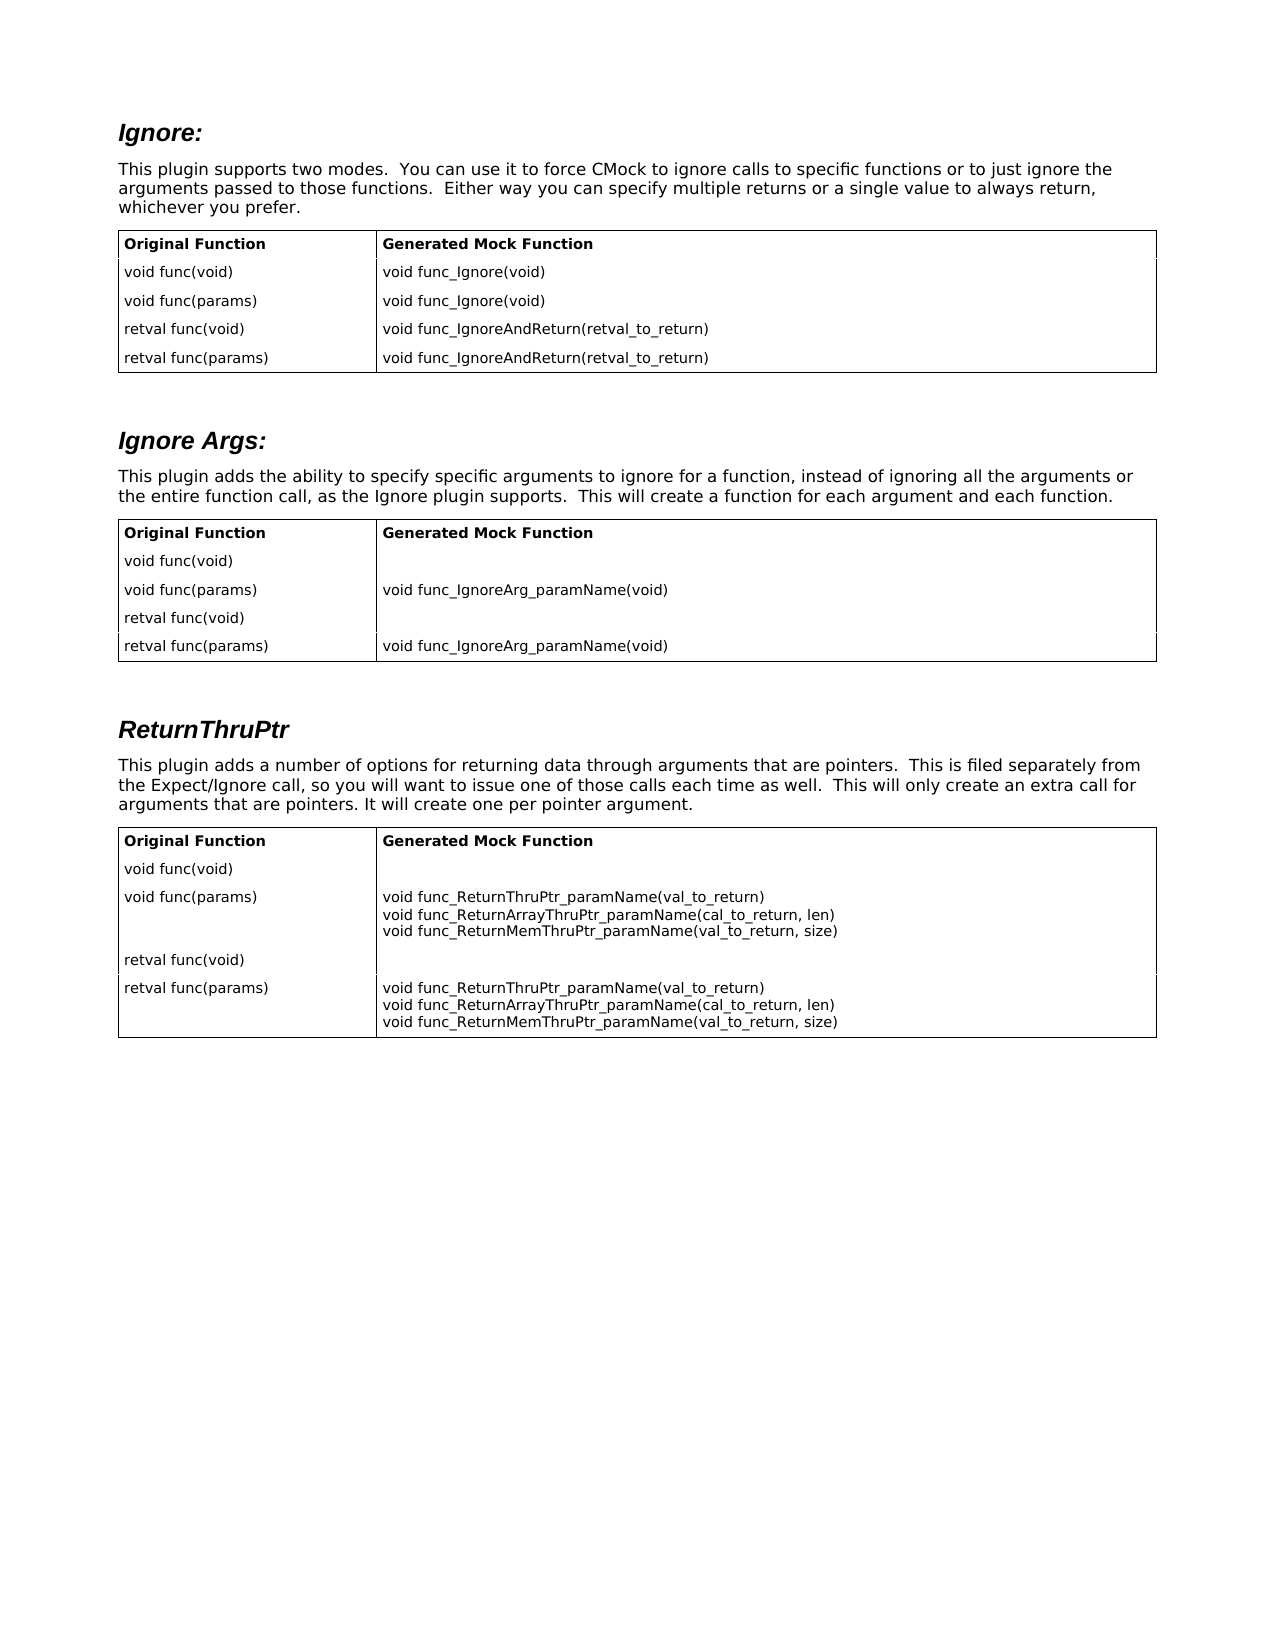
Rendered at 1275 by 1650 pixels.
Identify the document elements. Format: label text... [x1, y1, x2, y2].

table_cell void func(params) [119, 576, 376, 604]
table_header Original Function [119, 520, 376, 547]
table_header Generated Mock Function [377, 520, 1156, 547]
table_cell void func_IgnoreArg_paramName(void) [377, 576, 1156, 604]
text This plugin adds a number of options for returning data through arguments that are pointers. This is filed separately from the Expect/Ignore call, so you will want to issue one of those calls each time as well. This will only create an extra call for arguments that are pointers. It will create one per pointer argument. [118, 756, 1157, 814]
table_cell void func_IgnoreAndReturn(retval_to_return) [377, 344, 1156, 372]
subtitle Ignore: [118, 118, 1157, 147]
table_cell retval func(params) [119, 633, 376, 661]
table_cell [377, 604, 1156, 632]
table_cell void func_IgnoreArg_paramName(void) [377, 633, 1156, 661]
table_cell void func_Ignore(void) [377, 259, 1156, 287]
table_header Generated Mock Function [377, 231, 1156, 258]
table_cell retval func(void) [119, 315, 376, 344]
text This plugin supports two modes. You can use it to force CMock to ignore calls to specific functions or to just ignore the arguments passed to those functions. Either way you can specify multiple returns or a single value to always return, whichever you prefer. [118, 159, 1157, 217]
table_cell void func(void) [119, 547, 376, 576]
table_cell void func_Ignore(void) [377, 287, 1156, 315]
text This plugin adds the ability to specify specific arguments to ignore for a function, instead of ignoring all the arguments or the entire function call, as the Ignore plugin supports. This will create a function for each argument and each function. [118, 467, 1157, 506]
table_cell void func_ReturnThruPtr_paramName(val_to_return) void func_ReturnArrayThruPtr_paramName(cal_to_return, len) void func_ReturnMemThruPtr_paramName(val_to_return, size) [377, 975, 1156, 1037]
subtitle ReturnThruPtr [118, 715, 1157, 743]
subtitle Ignore Args: [118, 426, 1157, 455]
table_cell retval func(params) [119, 344, 376, 372]
table_cell void func(params) [119, 884, 376, 946]
table_cell retval func(params) [119, 975, 376, 1037]
table_cell void func_ReturnThruPtr_paramName(val_to_return) void func_ReturnArrayThruPtr_paramName(cal_to_return, len) void func_ReturnMemThruPtr_paramName(val_to_return, size) [377, 884, 1156, 946]
table_header Original Function [119, 828, 376, 855]
table_header Original Function [119, 231, 376, 258]
table_cell [377, 855, 1156, 884]
table_cell void func(params) [119, 287, 376, 315]
table_cell retval func(void) [119, 946, 376, 974]
table_cell void func(void) [119, 855, 376, 884]
table_cell [377, 547, 1156, 576]
table_cell void func(void) [119, 259, 376, 287]
table_cell void func_IgnoreAndReturn(retval_to_return) [377, 315, 1156, 344]
table_cell retval func(void) [119, 604, 376, 632]
table_cell [377, 946, 1156, 974]
table_header Generated Mock Function [377, 828, 1156, 855]
